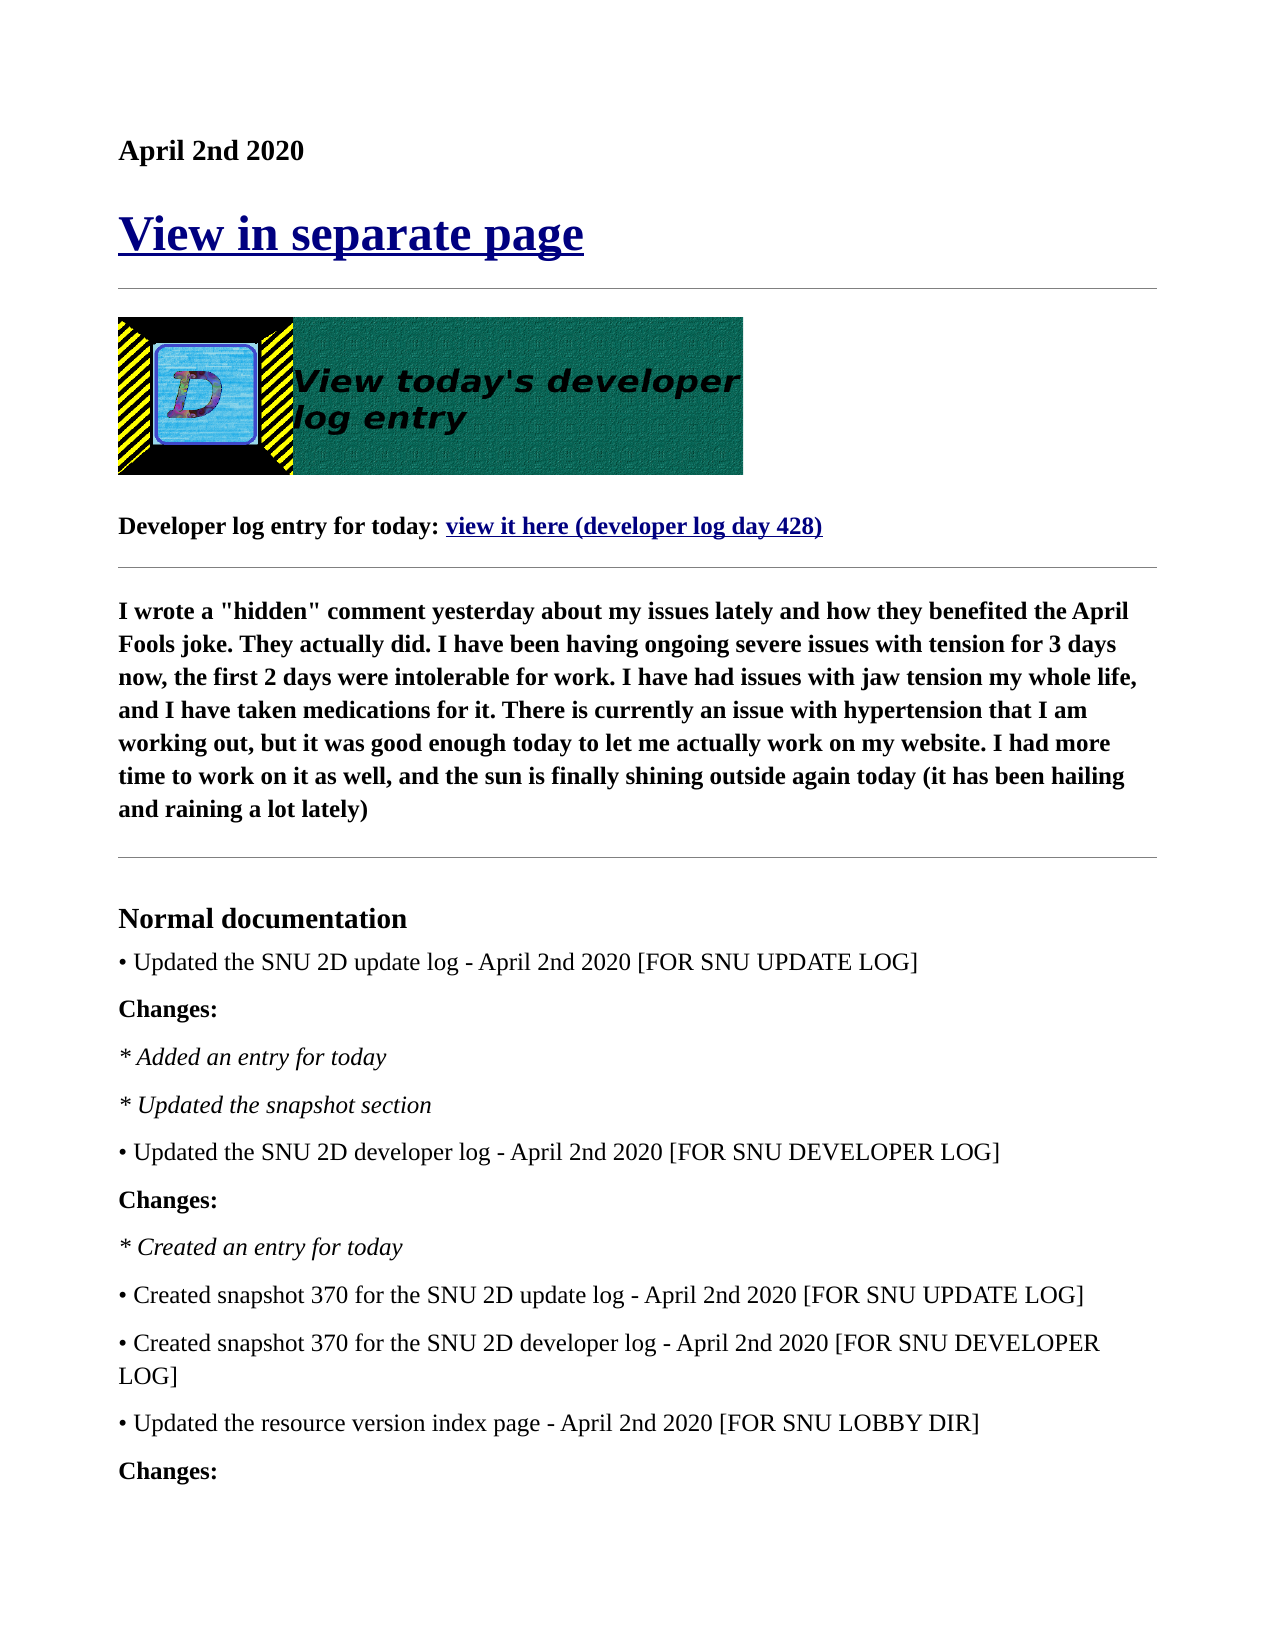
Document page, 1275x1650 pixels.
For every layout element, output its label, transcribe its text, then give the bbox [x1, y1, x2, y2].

text * Added an entry for today [118, 1042, 1157, 1071]
text I wrote a "hidden" comment yesterday about my issues lately and how they benefited the April Fools joke. They actually did. I have been having ongoing severe issues with tension for 3 days now, the first 2 days were intolerable for work. I have had issues with jaw tension my whole life, and I have taken medications for it. There is currently an issue with hypertension that I am working out, but it was good enough today to let me actually work on my website. I had more time to work on it as well, and the sun is finally shining outside again today (it has been hailing and raining a lot lately) [118, 596, 1157, 823]
text • Updated the resource version index page - April 2nd 2020 [FOR SNU LOBBY DIR] [118, 1408, 1157, 1437]
subtitle Developer log entry for today: view it here (developer log day 428) [118, 511, 1157, 540]
text • Updated the SNU 2D update log - April 2nd 2020 [FOR SNU UPDATE LOG] [118, 947, 1157, 976]
text * Updated the snapshot section [118, 1090, 1157, 1118]
subtitle April 2nd 2020 [118, 133, 1157, 166]
text • Updated the SNU 2D developer log - April 2nd 2020 [FOR SNU DEVELOPER LOG] [118, 1137, 1157, 1166]
text • Created snapshot 370 for the SNU 2D developer log - April 2nd 2020 [FOR SNU DEVELOPER LOG] [118, 1328, 1157, 1389]
text Changes: [118, 994, 1157, 1023]
text • Created snapshot 370 for the SNU 2D update log - April 2nd 2020 [FOR SNU UPDATE LOG] [118, 1280, 1157, 1309]
text * Created an entry for today [118, 1232, 1157, 1261]
subtitle Normal documentation [118, 901, 1157, 934]
text Changes: [118, 1185, 1157, 1214]
picture [118, 317, 744, 475]
text Changes: [118, 1456, 1157, 1485]
subtitle View in separate page [118, 204, 1157, 261]
